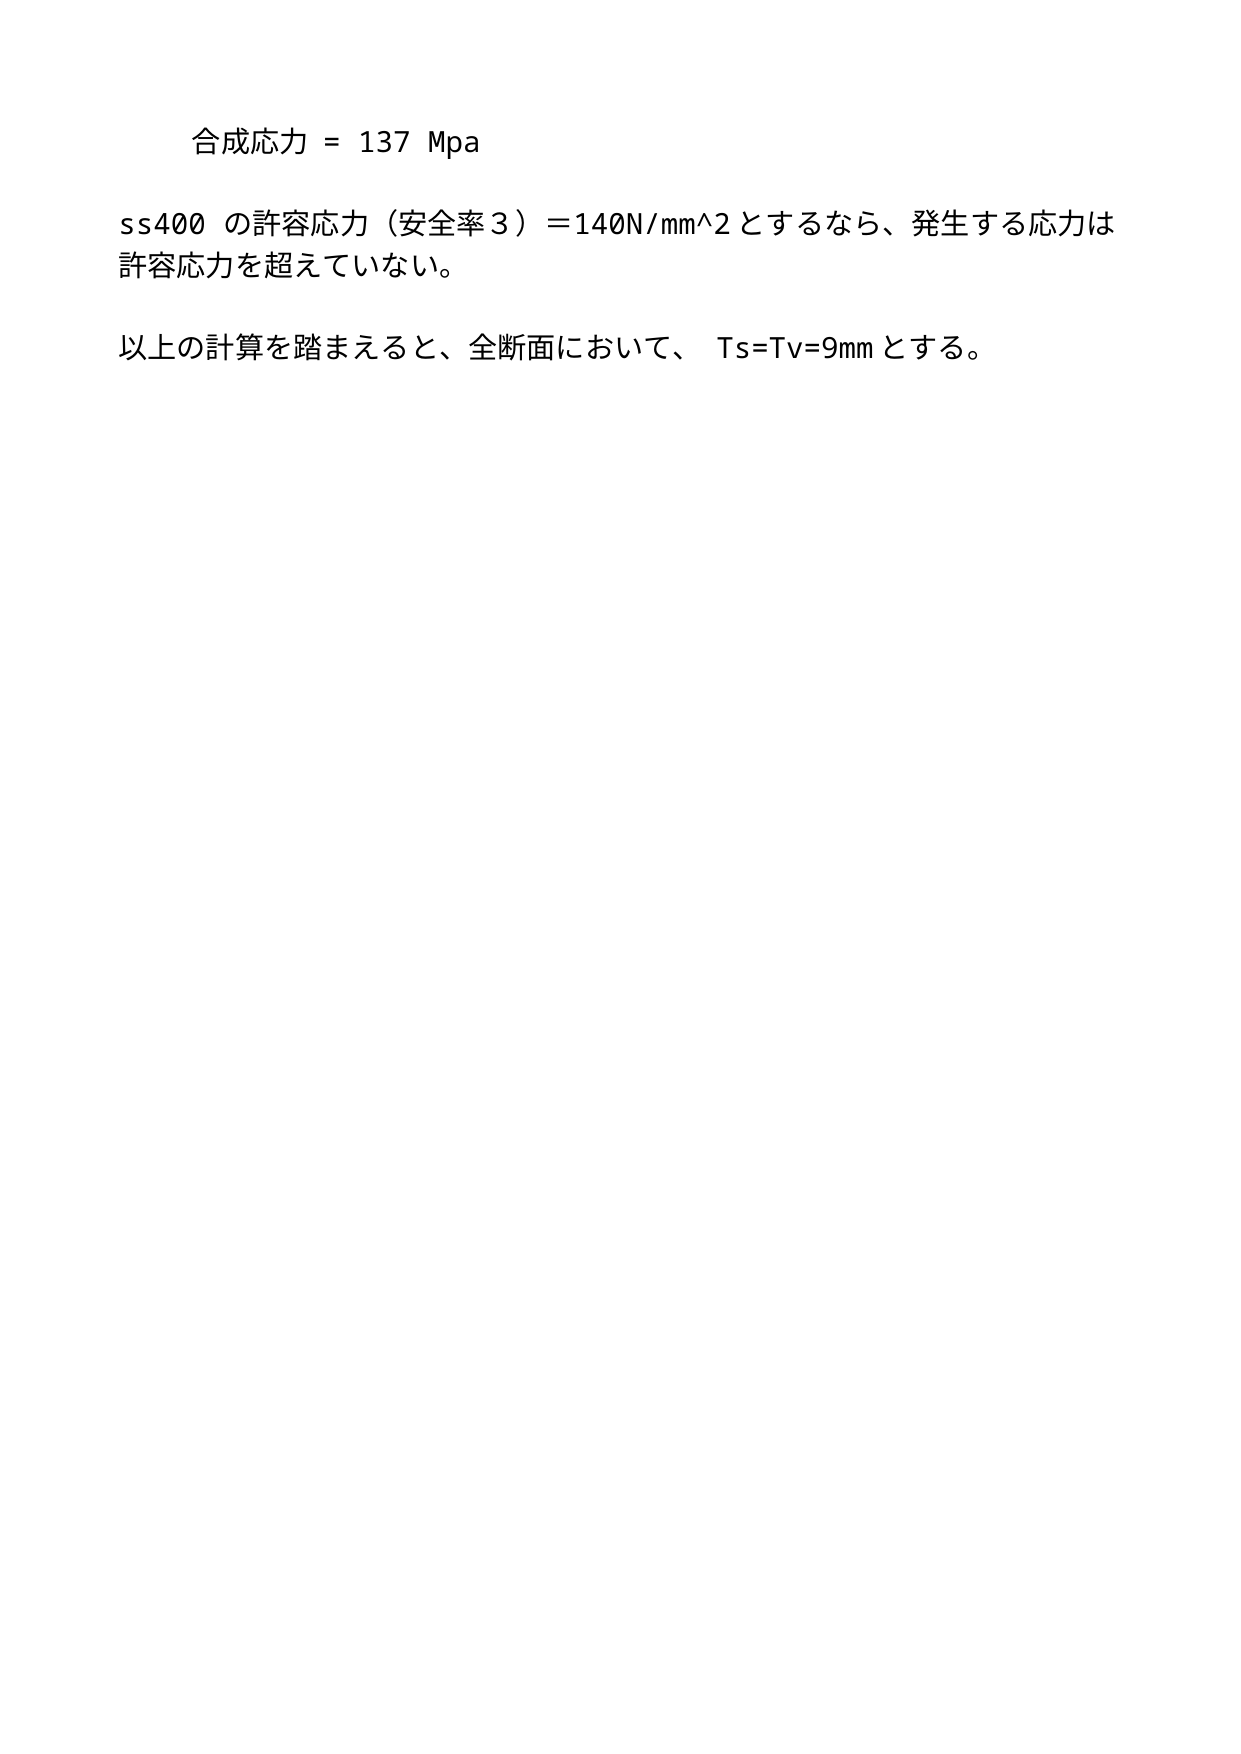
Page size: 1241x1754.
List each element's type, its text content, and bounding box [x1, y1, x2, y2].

text 以上の計算を踏まえると、全断面において、 Ts=Tv=9mmとする。 [118, 324, 1122, 367]
text 合成応力 = 137 Mpa [118, 118, 1122, 161]
text ss400 の許容応力（安全率３）＝140N/mm^2とするなら、発生する応力は許容応力を超えていない。 [118, 200, 1122, 285]
